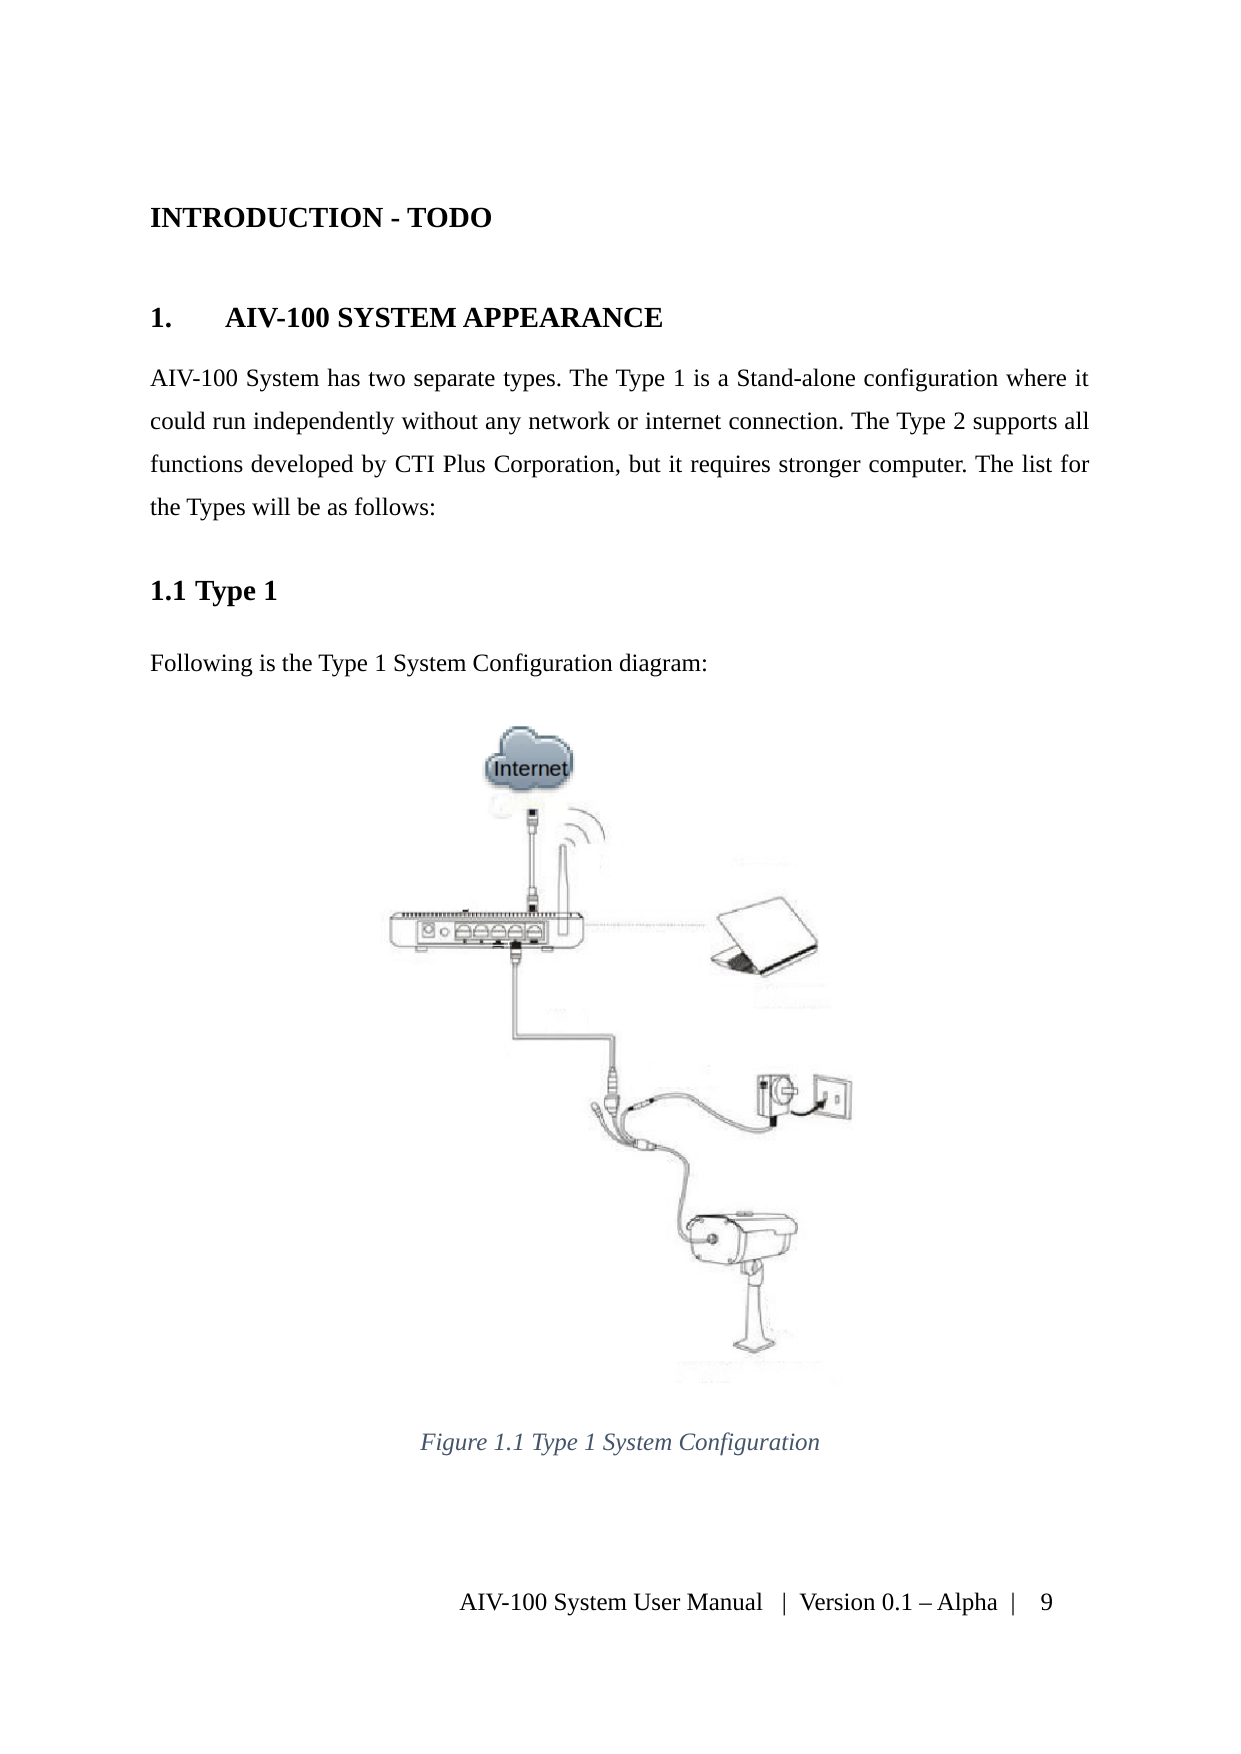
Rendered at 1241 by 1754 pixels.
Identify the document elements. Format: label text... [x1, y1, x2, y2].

subtitle AIV-100 System APPEARANCE [150, 300, 1090, 334]
text AIV-100 System has two separate types. The Type 1 is a Stand-alone configuration where it could run independently without any network or internet connection. The Type 2 supports all functions developed by CTI Plus Corporation, but it requires stronger computer. The list for the Types will be as follows: [150, 363, 1090, 521]
text Figure 1.1 Type 1 System Configuration [150, 1427, 1090, 1456]
subtitle Introduction - TODO [150, 200, 1090, 233]
text Following is the Type 1 System Configuration diagram: [150, 648, 1090, 677]
subtitle Type 1 [150, 573, 1090, 607]
picture [377, 716, 863, 1388]
